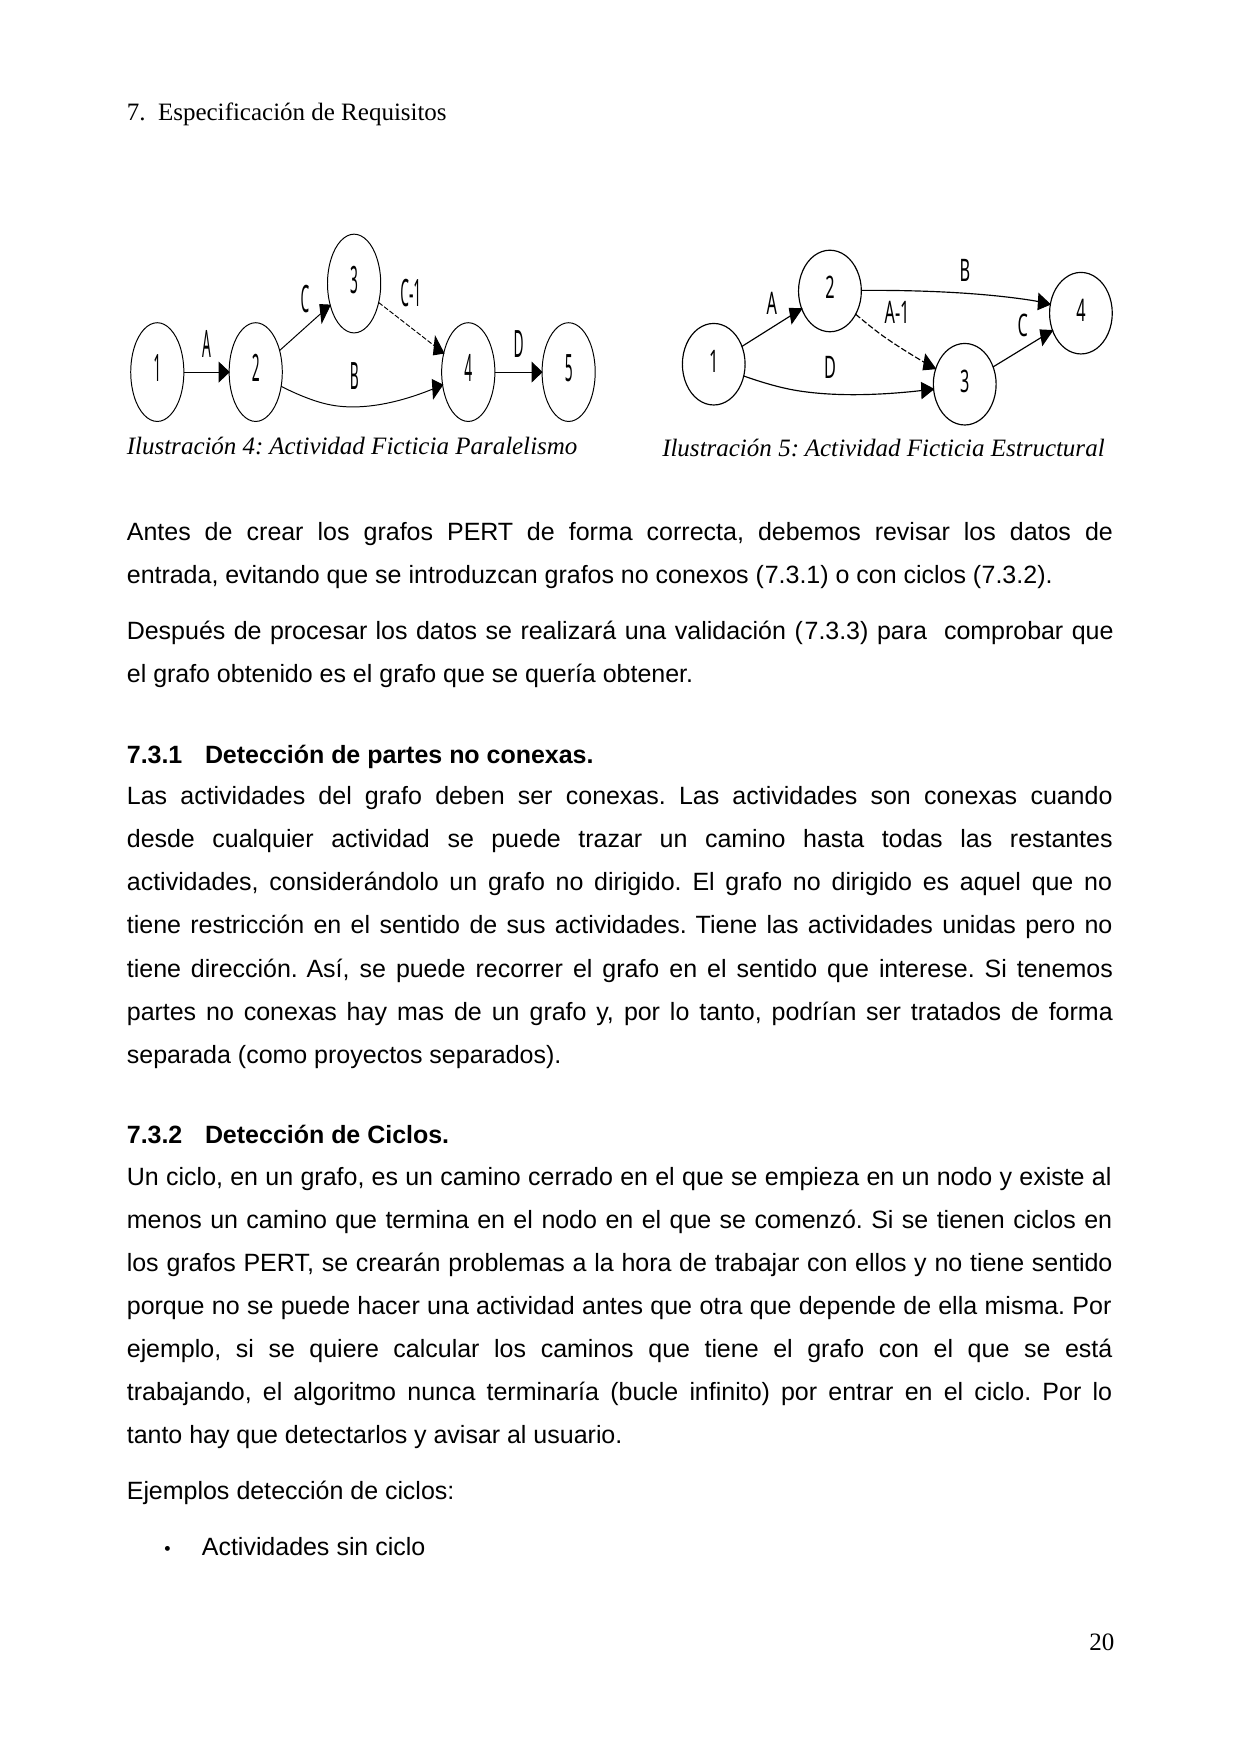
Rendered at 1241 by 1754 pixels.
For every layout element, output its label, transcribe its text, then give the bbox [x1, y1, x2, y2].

text Un ciclo, en un grafo, es un camino cerrado en el que se empieza en un nodo y existe al menos un camino que termina en el nodo en el que se comenzó. Si se tienen ciclos en los grafos PERT, se crearán problemas a la hora de trabajar con ellos y no tiene sentido porque no se puede hacer una actividad antes que otra que depende de ella misma. Por ejemplo, si se quiere calcular los caminos que tiene el grafo con el que se está trabajando, el algoritmo nunca terminaría (bucle infinito) por entrar en el ciclo. Por lo tanto hay que detectarlos y avisar al usuario. [127, 1162, 1114, 1449]
text Ejemplos detección de ciclos: [127, 1476, 1114, 1505]
subtitle Detección de partes no conexas. [127, 740, 1114, 769]
text Ilustración 4: Actividad Ficticia Paralelismo [127, 432, 599, 460]
text Las actividades del grafo deben ser conexas. Las actividades son conexas cuando desde cualquier actividad se puede trazar un camino hasta todas las restantes actividades, considerándolo un grafo no dirigido. El grafo no dirigido es aquel que no tiene restricción en el sentido de sus actividades. Tiene las actividades unidas pero no tiene dirección. Así, se puede recorrer el grafo en el sentido que interese. Si tenemos partes no conexas hay mas de un grafo y, por lo tanto, podrían ser tratados de forma separada (como proyectos separados). [127, 781, 1114, 1069]
list Actividades sin ciclo [164, 1532, 1114, 1561]
subtitle Detección de Ciclos. [127, 1121, 1114, 1149]
text Después de procesar los datos se realizará una validación (7.3.3) para comprobar que el grafo obtenido es el grafo que se quería obtener. [127, 616, 1114, 688]
text Antes de crear los grafos PERT de forma correcta, debemos revisar los datos de entrada, evitando que se introduzcan grafos no conexos (7.3.1) o con ciclos (7.3.2). [127, 517, 1114, 589]
text Ilustración 5: Actividad Ficticia Estructural [662, 242, 1134, 462]
